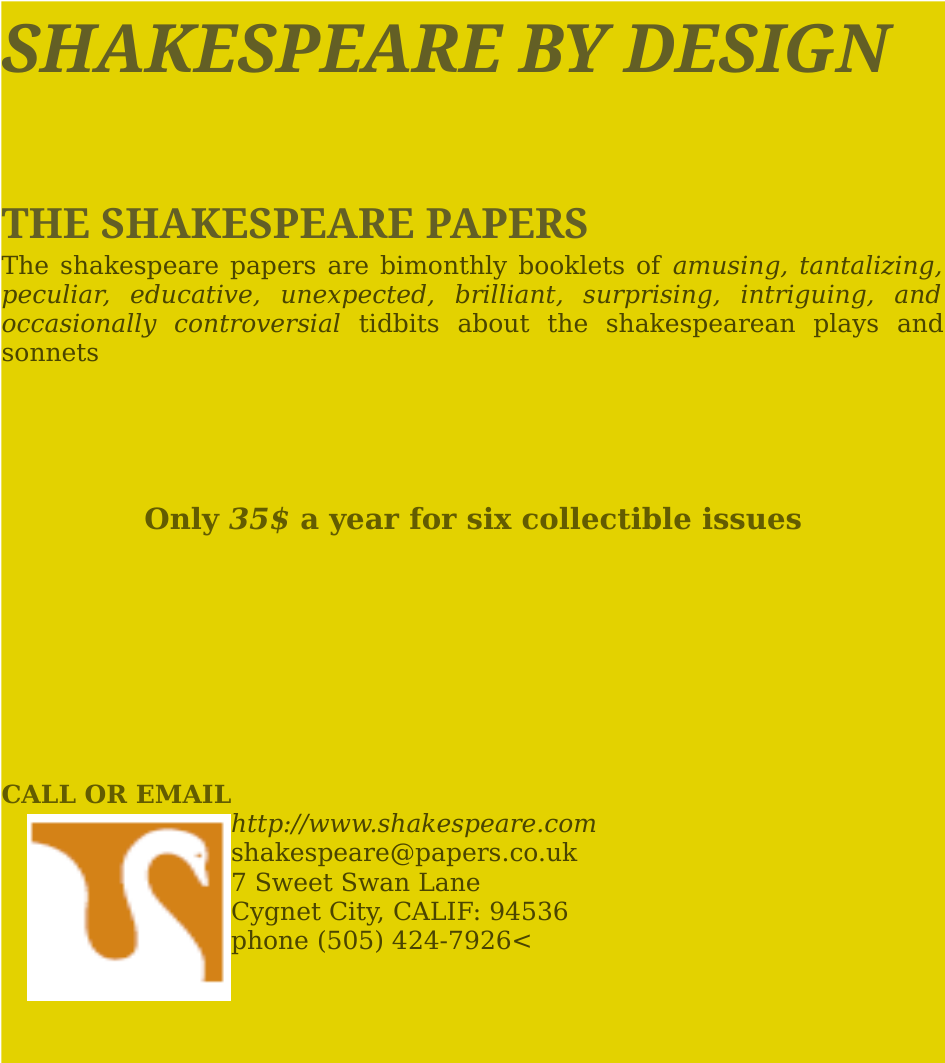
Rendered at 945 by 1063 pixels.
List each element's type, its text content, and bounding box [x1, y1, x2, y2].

text http://www.shakespeare.com [1, 809, 945, 838]
text shakespeare@papers.co.uk [231, 838, 945, 868]
text [1, 926, 27, 955]
text [1, 868, 27, 897]
text 7 Sweet Swan Lane [231, 868, 945, 897]
text SHAKESPEARE BY DESIGN [1, 1, 945, 92]
text Cygnet City, CALIF: 94536 [231, 897, 945, 926]
text Only 35$ a year for six collectible issues [1, 502, 945, 536]
text THE SHAKESPEARE PAPERS [1, 194, 945, 251]
text CALL OR EMAIL [1, 780, 945, 809]
text [1, 838, 27, 868]
text The shakespeare papers are bimonthly booklets of amusing, tantalizing, peculiar, educative, unexpected, brilliant, surprising, intriguing, and occasionally controversial tidbits about the shakespearean plays and sonnets [1, 251, 945, 368]
text phone (505) 424-7926< [231, 926, 945, 955]
text [1, 897, 27, 926]
picture [27, 814, 231, 1001]
